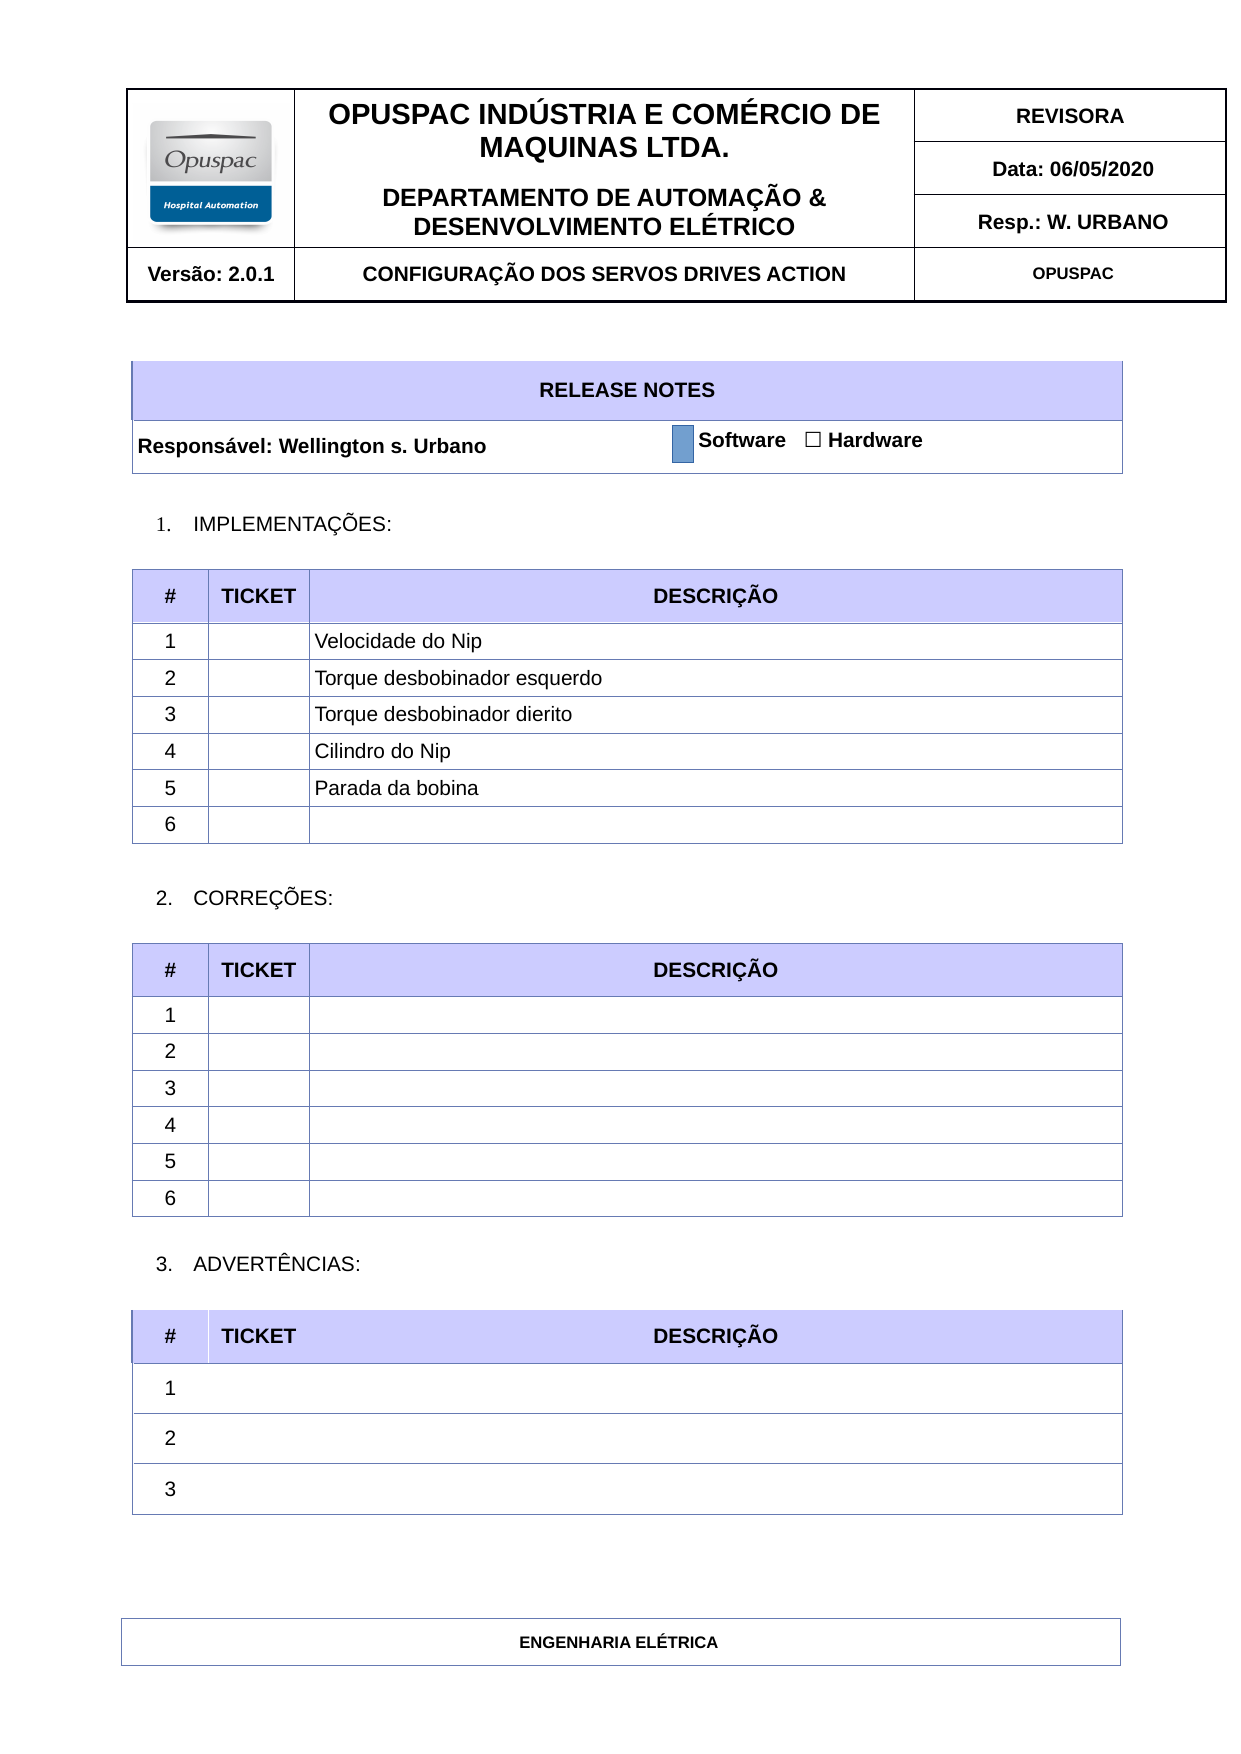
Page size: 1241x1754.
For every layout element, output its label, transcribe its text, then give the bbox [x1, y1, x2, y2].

table_header RELEASE NOTES [133, 361, 1122, 420]
table_cell [309, 1364, 1122, 1413]
table_cell [310, 1071, 1122, 1106]
table_cell Torque desbobinador esquerdo [310, 660, 1122, 696]
table_cell 3 [133, 1071, 208, 1106]
table_cell [310, 807, 1122, 842]
table_cell [310, 1107, 1122, 1143]
table_header DESCRIÇÃO [310, 944, 1122, 996]
table_cell 4 [133, 1107, 208, 1143]
table_cell [209, 1071, 309, 1106]
table_cell ☐ Software ☐ Hardware [651, 421, 1122, 473]
table_cell 2 [133, 1034, 208, 1069]
table_cell [209, 1144, 309, 1179]
table_cell [209, 1364, 309, 1413]
table_cell Cilindro do Nip [310, 734, 1122, 769]
table_header # [133, 1310, 208, 1363]
picture [132, 103, 290, 243]
list ADVERTÊNCIAS: [156, 1252, 1122, 1276]
table_cell Torque desbobinador dierito [310, 697, 1122, 732]
table_cell [209, 1464, 309, 1513]
table_header DESCRIÇÃO [310, 570, 1122, 622]
table_cell 6 [133, 807, 208, 842]
table_cell [310, 1034, 1122, 1069]
table_header # [133, 944, 208, 996]
table_cell [209, 660, 309, 696]
table_cell Responsável: Wellington s. Urbano [133, 421, 651, 473]
table_cell [209, 1107, 309, 1143]
table_header # [133, 570, 208, 622]
table_header TICKET [209, 944, 309, 996]
table_cell [209, 734, 309, 769]
list CORREÇÕES: [156, 886, 1122, 909]
table_cell 2 [133, 660, 208, 696]
table_cell [310, 997, 1122, 1033]
table_cell [209, 697, 309, 732]
table_cell [209, 1181, 309, 1216]
table_cell [209, 1034, 309, 1069]
table_header TICKET [209, 1310, 309, 1363]
table_cell 1 [133, 624, 208, 659]
list IMPLEMENTAÇÕES: [156, 511, 1122, 536]
table_cell 5 [133, 1144, 208, 1179]
table_cell 2 [133, 1414, 208, 1463]
table_cell [310, 1181, 1122, 1216]
table_cell [209, 1414, 309, 1463]
table_cell [209, 770, 309, 806]
table_cell [310, 1144, 1122, 1179]
table_cell [209, 997, 309, 1033]
table_header TICKET [209, 570, 309, 622]
table_cell 3 [133, 697, 208, 732]
table_cell Velocidade do Nip [310, 624, 1122, 659]
table_header DESCRIÇÃO [309, 1310, 1122, 1363]
table_cell [209, 807, 309, 842]
table_cell 3 [133, 1464, 208, 1513]
table_cell [309, 1464, 1122, 1513]
table_cell 5 [133, 770, 208, 806]
table_cell [209, 624, 309, 659]
table_cell 1 [133, 997, 208, 1033]
table_cell 1 [133, 1364, 208, 1413]
table_cell [309, 1414, 1122, 1463]
table_cell Parada da bobina [310, 770, 1122, 806]
table_cell 6 [133, 1181, 208, 1216]
table_cell 4 [133, 734, 208, 769]
